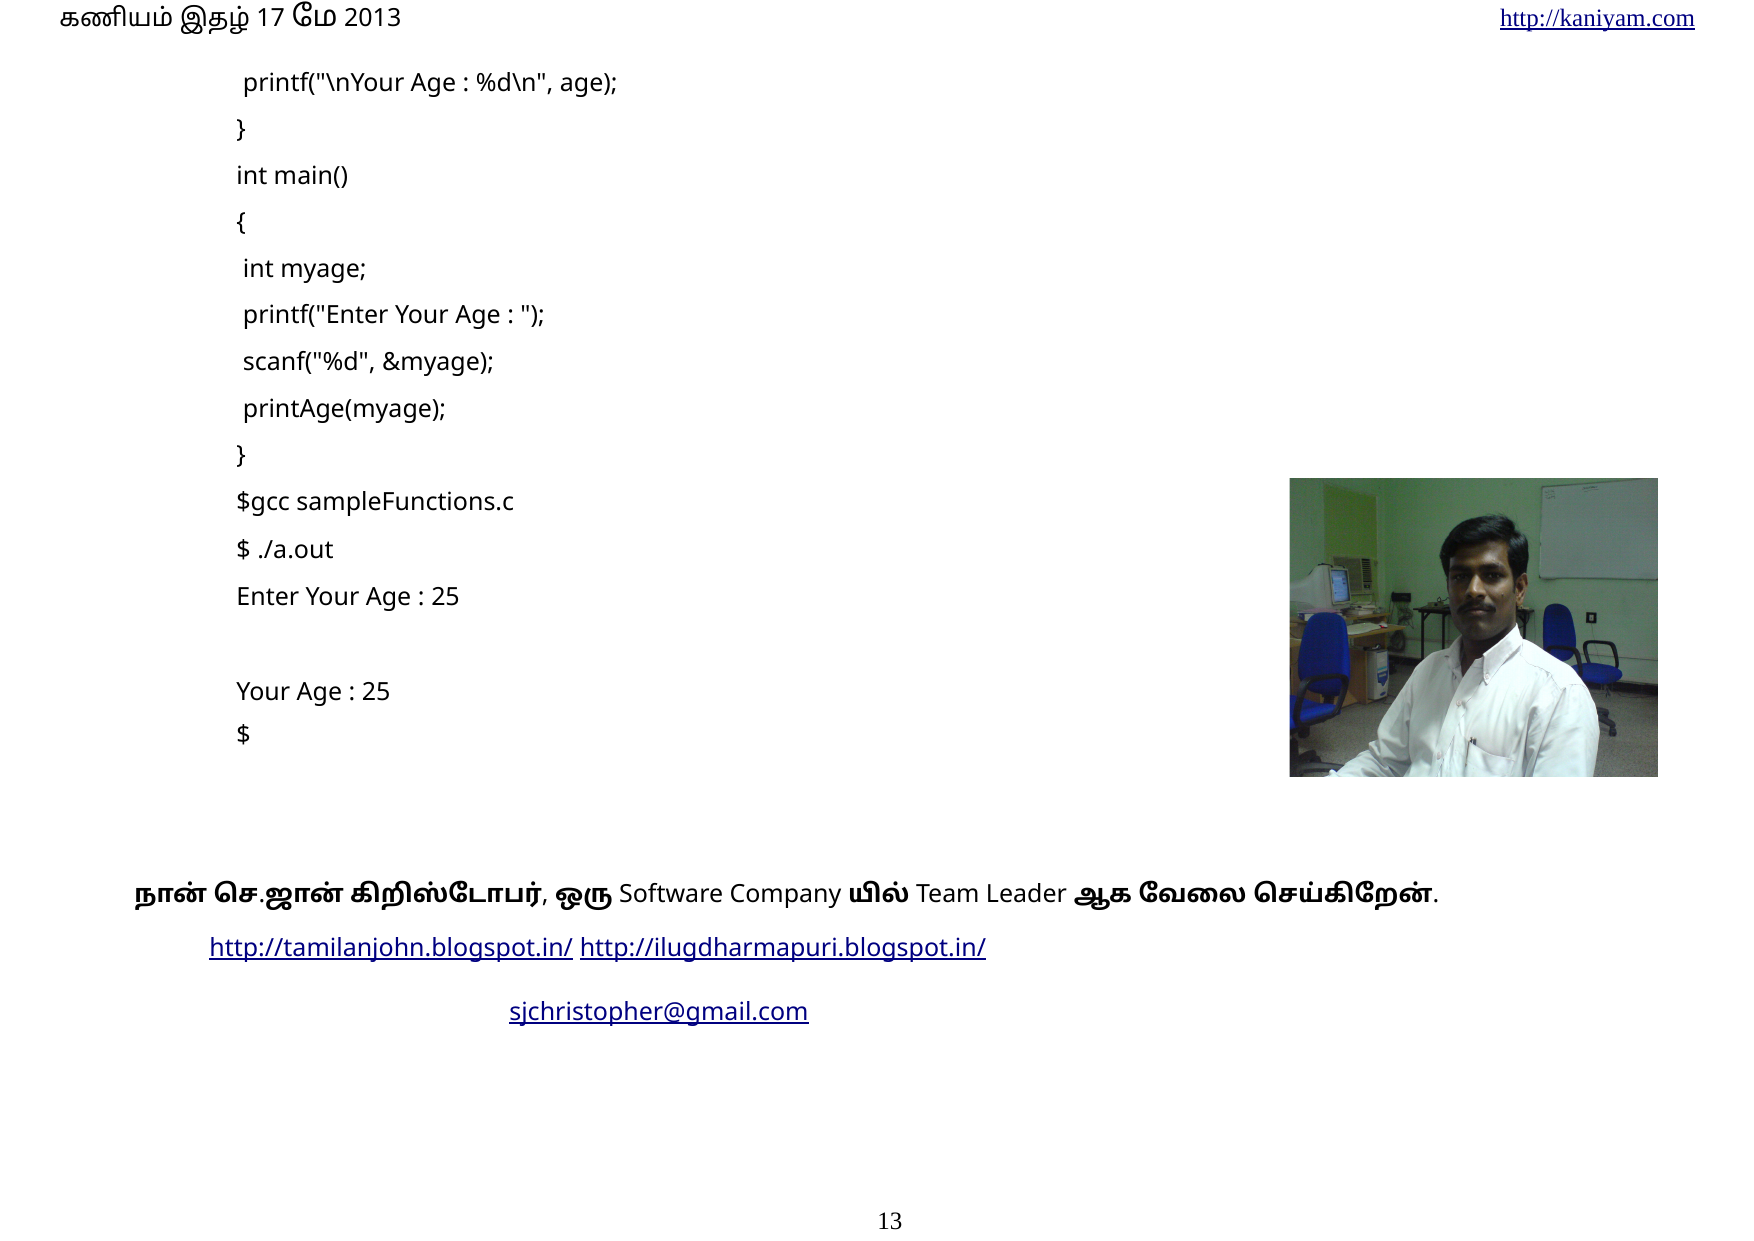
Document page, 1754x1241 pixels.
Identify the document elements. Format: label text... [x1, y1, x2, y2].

text [1658, 483, 1695, 519]
text } [172, 437, 1695, 471]
text Your Age : 25 [172, 673, 1289, 709]
text [1658, 532, 1695, 566]
text sjchristopher@gmail.com [203, 993, 1695, 1027]
text } [172, 111, 1695, 145]
text $ [172, 722, 1289, 753]
text int main() [172, 157, 1695, 191]
text int myage; [172, 251, 1695, 284]
text Enter Your Age : 25 [172, 578, 1289, 614]
text [1658, 673, 1695, 709]
text printf("\nYour Age : %d\n", age); [172, 64, 1695, 98]
text printf("Enter Your Age : "); [172, 297, 1695, 331]
text $gcc sampleFunctions.c [172, 483, 1289, 519]
text $ ./a.out [172, 532, 1289, 566]
picture [1289, 478, 1658, 777]
text printAge(myage); [172, 390, 1695, 424]
text [1658, 722, 1695, 753]
text scanf("%d", &myage); [172, 344, 1695, 378]
text நான் செ.ஜான் கிறிஸ்டோபர், ஒரு Software Company யில் Team Leader ஆக வேலை செய்கிறேன். http://tamilanjohn.blogspot.in/ http://ilugdharmapuri.blogspot.in/ [59, 876, 1695, 964]
text { [172, 204, 1695, 238]
text [1658, 578, 1695, 614]
